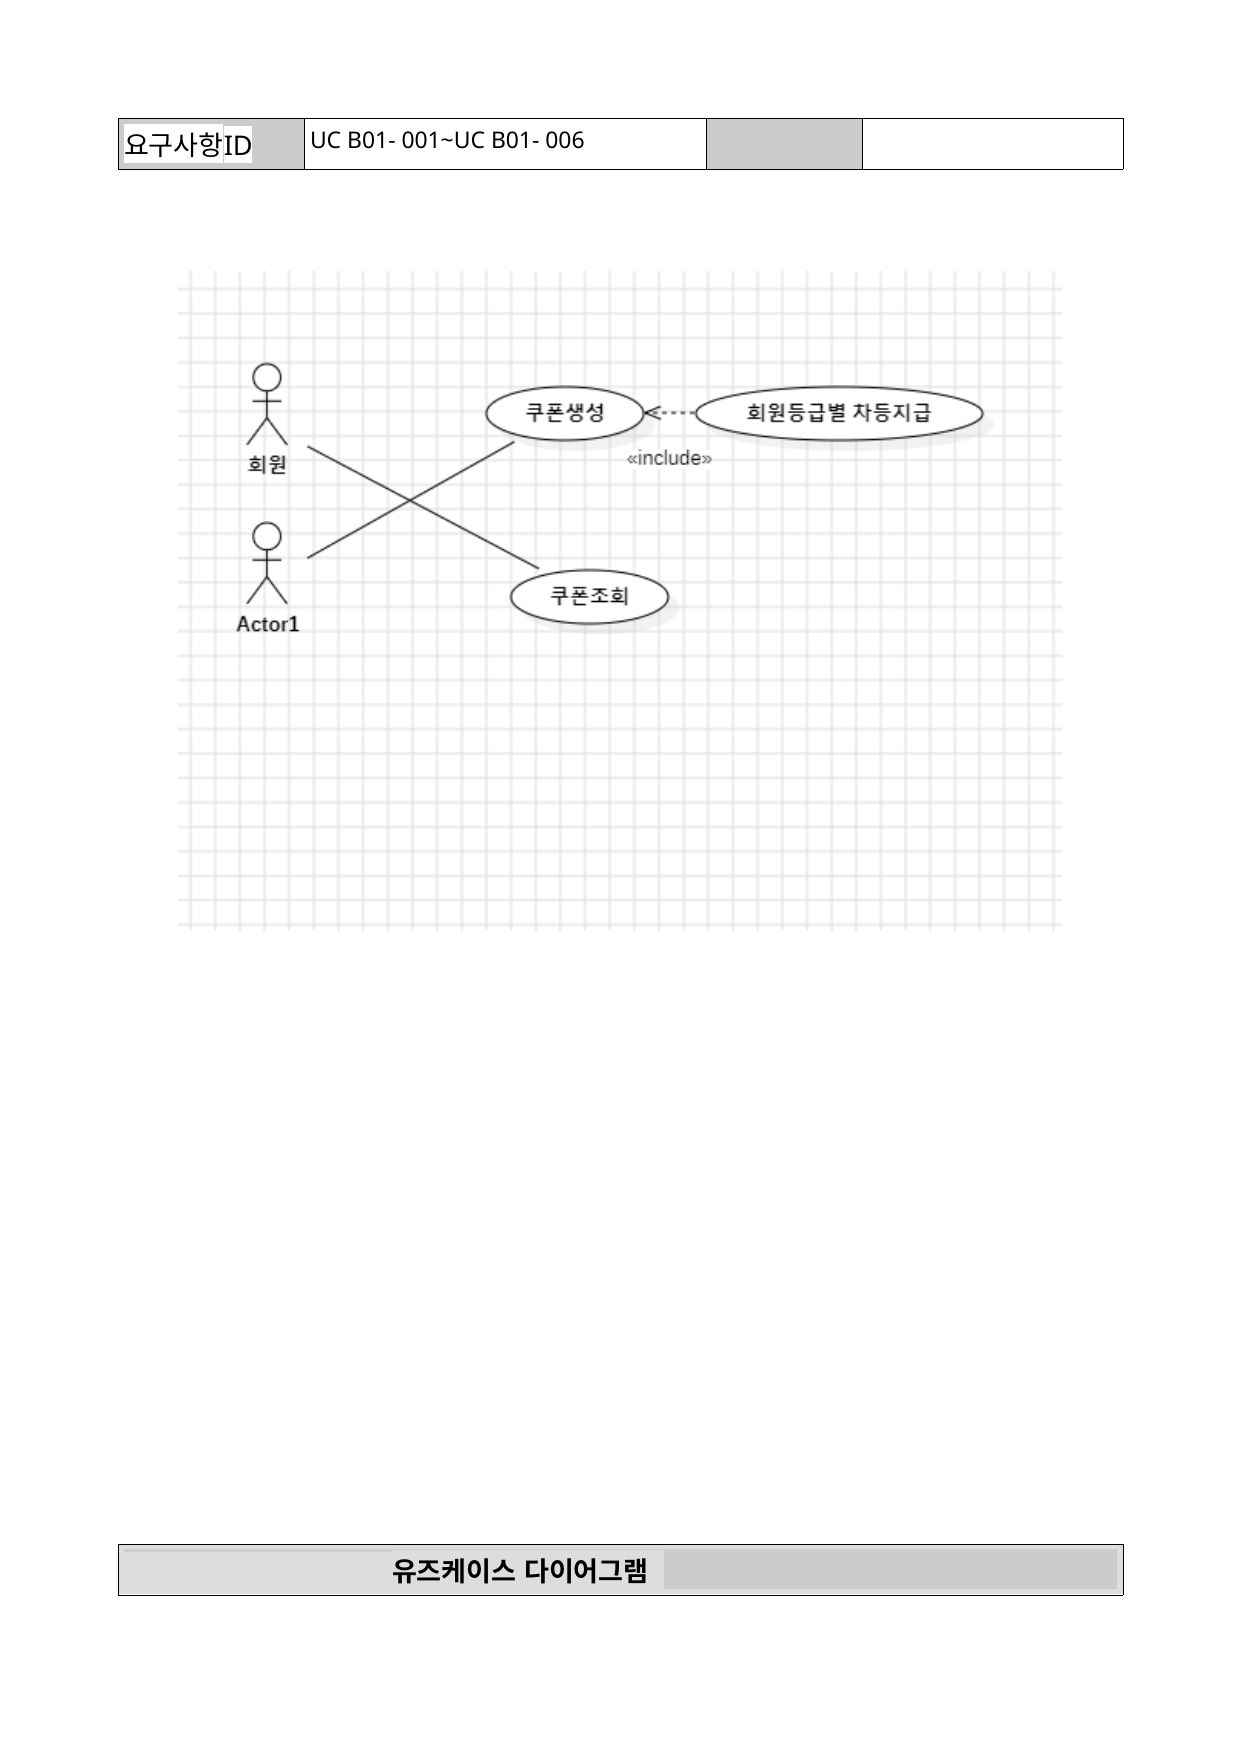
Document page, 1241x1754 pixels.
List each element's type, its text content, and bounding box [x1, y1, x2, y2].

table_cell 요구사항ID [119, 119, 304, 169]
table_cell [707, 119, 862, 169]
table_cell UC B01- 001~UC B01- 006 [305, 119, 706, 169]
picture [177, 271, 1063, 931]
table_cell [863, 119, 1123, 169]
table_header 유즈케이스 다이어그램 [119, 1545, 1123, 1594]
